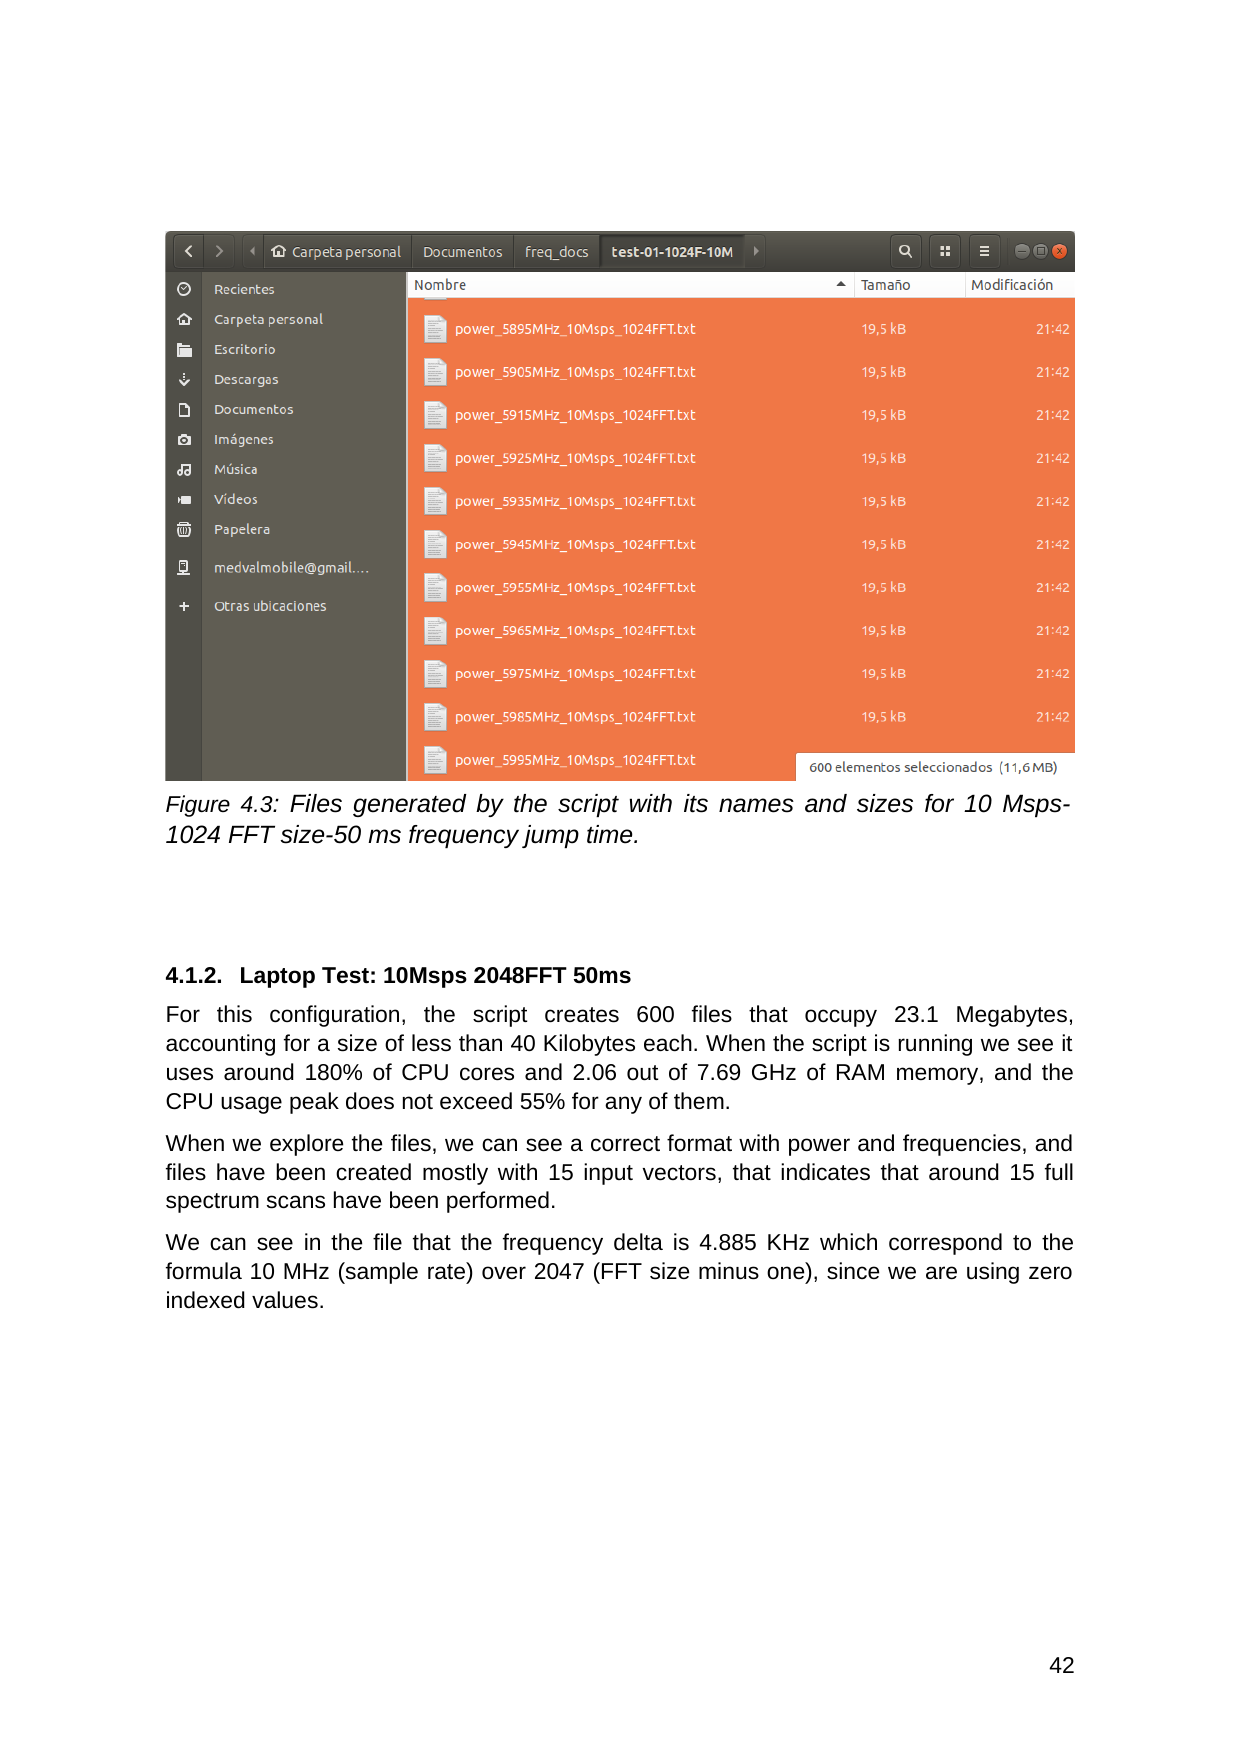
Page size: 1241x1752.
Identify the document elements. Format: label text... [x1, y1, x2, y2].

picture [165, 231, 1075, 781]
text When we explore the files, we can see a correct format with power and frequencies, and files have been created mostly with 15 input vectors, that indicates that around 15 full spectrum scans have been performed. [165, 1129, 1075, 1214]
text We can see in the file that the frequency delta is 4.885 KHz which correspond to the formula 10 MHz (sample rate) over 2047 (FFT size minus one), since we are using zero indexed values. [165, 1229, 1075, 1313]
subtitle Laptop Test: 10Msps 2048FFT 50ms [165, 959, 1075, 989]
text For this configuration, the script creates 600 files that occupy 23.1 Megabytes, accounting for a size of less than 40 Kilobytes each. When the script is running we see it uses around 180% of CPU cores and 2.06 out of 7.69 GHz of RAM memory, and the CPU usage peak does not exceed 55% for any of them. [165, 1001, 1075, 1114]
text Figure 4.3: Files generated by the script with its names and sizes for 10 Msps-1024 FFT size-50 ms frequency jump time. [165, 781, 1075, 849]
